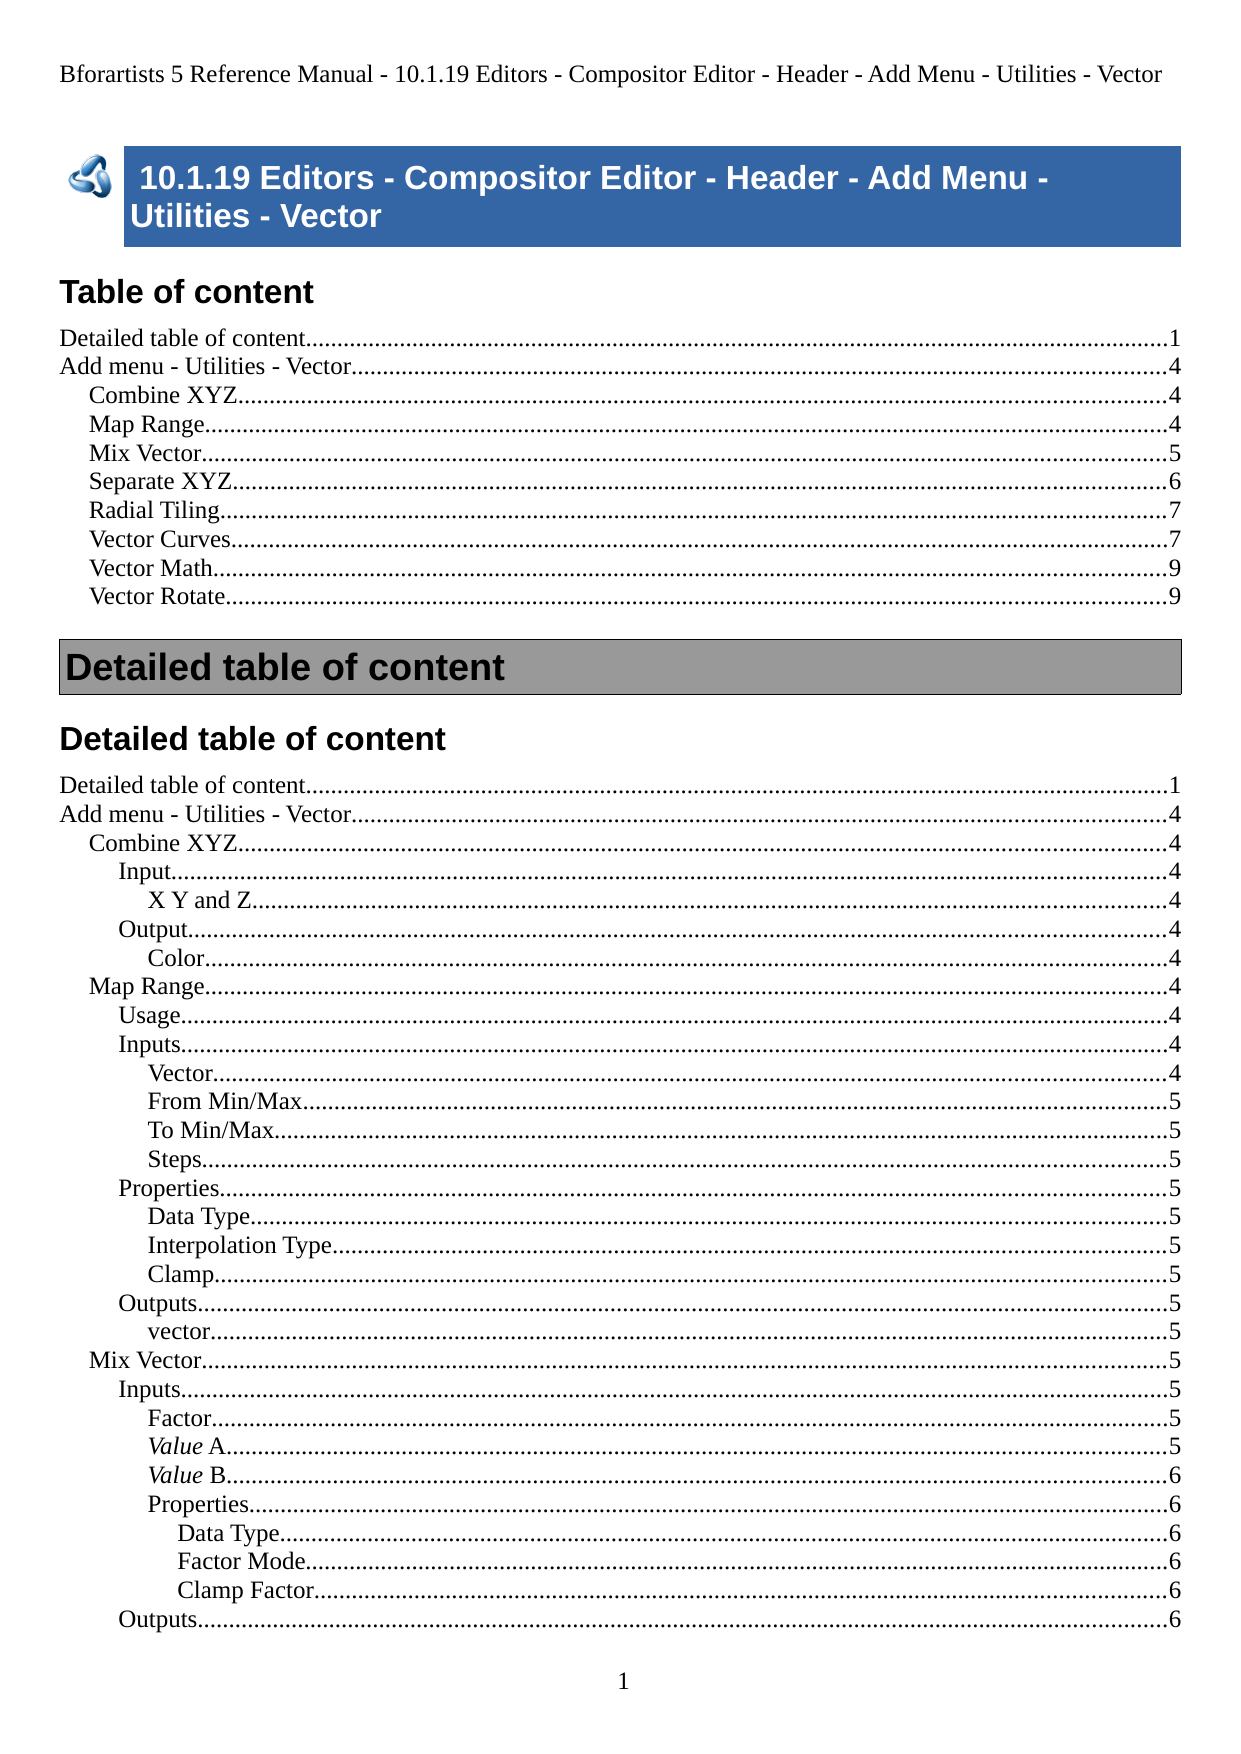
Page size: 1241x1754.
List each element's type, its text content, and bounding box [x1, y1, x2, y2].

text Radial Tiling 7 [88, 495, 1181, 524]
table_header Detailed table of content [60, 640, 1181, 694]
text Data Type 5 [147, 1201, 1181, 1230]
text Clamp Factor 6 [177, 1575, 1181, 1604]
text vector 5 [147, 1316, 1181, 1345]
text Inputs 5 [118, 1374, 1181, 1403]
text Value B 6 [147, 1460, 1181, 1489]
subtitle Detailed table of content [59, 719, 1181, 758]
picture [65, 152, 114, 201]
text Outputs 6 [118, 1604, 1181, 1633]
text Usage 4 [118, 1000, 1181, 1029]
text Factor Mode 6 [177, 1546, 1181, 1575]
text Value A 5 [147, 1431, 1181, 1460]
text Color 4 [147, 943, 1181, 971]
text X Y and Z 4 [147, 885, 1181, 914]
text Combine XYZ 4 [88, 828, 1181, 856]
text Factor 5 [147, 1403, 1181, 1431]
text To Min/Max 5 [147, 1115, 1181, 1144]
table_header [59, 146, 124, 247]
text Map Range 4 [88, 409, 1181, 438]
text Data Type 6 [177, 1518, 1181, 1546]
text Inputs 4 [118, 1029, 1181, 1058]
text Outputs 5 [118, 1288, 1181, 1316]
text Separate XYZ 6 [88, 466, 1181, 495]
text Properties 5 [118, 1173, 1181, 1201]
text Detailed table of content 1 [59, 323, 1181, 351]
text Vector Math 9 [88, 553, 1181, 581]
text Detailed table of content 1 [59, 770, 1181, 799]
text Vector Curves 7 [88, 524, 1181, 553]
text Mix Vector 5 [88, 438, 1181, 466]
text Vector Rotate 9 [88, 581, 1181, 610]
text Combine XYZ 4 [88, 380, 1181, 409]
text Interpolation Type 5 [147, 1230, 1181, 1259]
text From Min/Max 5 [147, 1086, 1181, 1115]
table_header 10.1.19 Editors - Compositor Editor - Header - Add Menu - Utilities - Vector [124, 146, 1181, 247]
subtitle Table of content [59, 272, 1181, 310]
text Output 4 [118, 914, 1181, 943]
text Vector 4 [147, 1058, 1181, 1086]
text Input 4 [118, 856, 1181, 885]
text Steps 5 [147, 1144, 1181, 1173]
text Add menu - Utilities - Vector 4 [59, 799, 1181, 828]
text Properties 6 [147, 1489, 1181, 1518]
text Clamp 5 [147, 1259, 1181, 1288]
text Mix Vector 5 [88, 1345, 1181, 1374]
text Map Range 4 [88, 971, 1181, 1000]
text Add menu - Utilities - Vector 4 [59, 351, 1181, 380]
